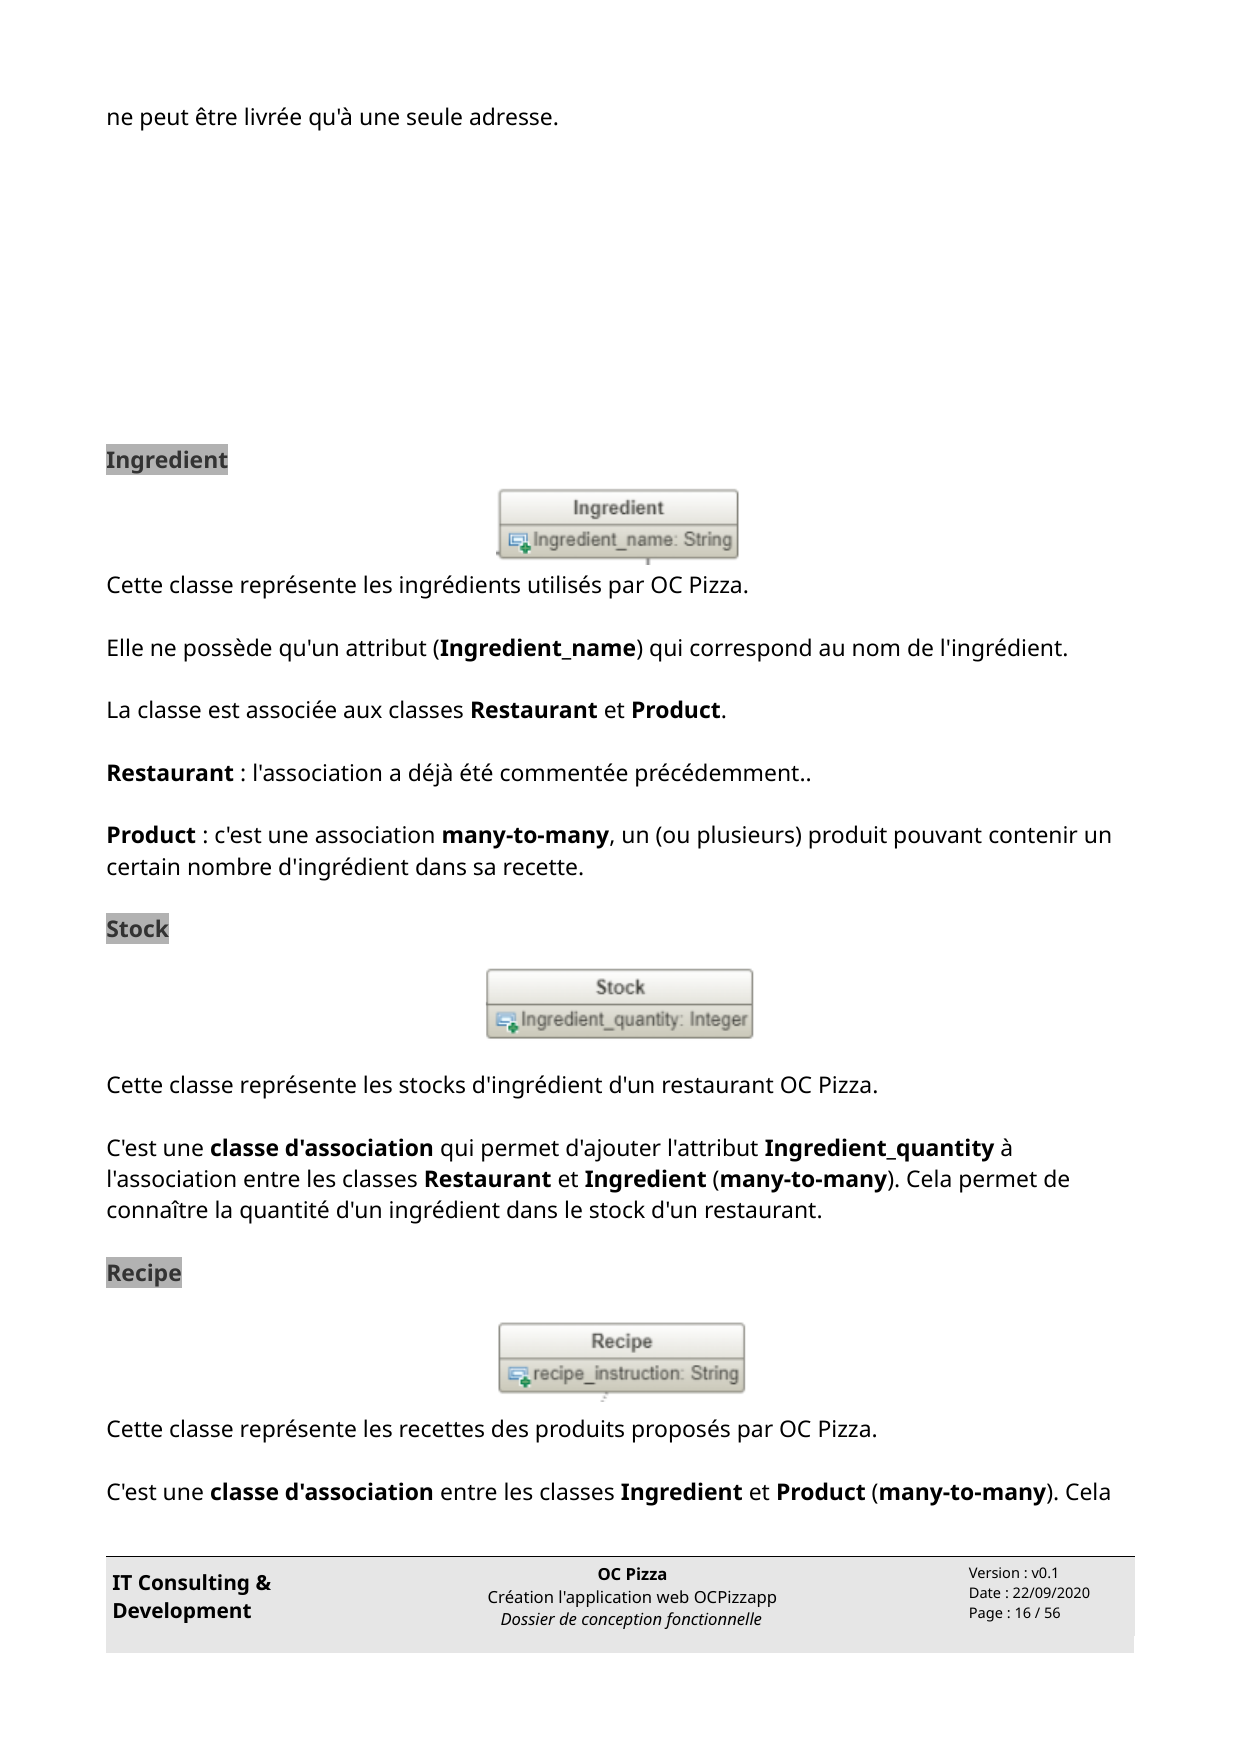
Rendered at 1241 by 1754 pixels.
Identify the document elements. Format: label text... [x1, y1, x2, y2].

text Elle ne possède qu'un attribut (Ingredient_name) qui correspond au nom de l'ingrédient. [106, 632, 1134, 663]
text Ingredient [106, 444, 1134, 475]
text Stock [106, 913, 1134, 944]
text ne peut être livrée qu'à une seule adresse. [106, 100, 1134, 132]
text La classe est associée aux classes Restaurant et Product. [106, 694, 1134, 725]
text Cette classe représente les stocks d'ingrédient d'un restaurant OC Pizza. [106, 1069, 1134, 1100]
picture [496, 483, 745, 565]
text Restaurant : l'association a déjà été commentée précédemment.. [106, 757, 1134, 788]
text C'est une classe d'association qui permet d'ajouter l'attribut Ingredient_quantity à l'association entre les classes Restaurant et Ingredient (many-to-many). Cela permet de connaître la quantité d'un ingrédient dans le stock d'un restaurant. [106, 1132, 1134, 1225]
text Cette classe représente les recettes des produits proposés par OC Pizza. [106, 1413, 1134, 1444]
text Recipe [106, 1257, 1134, 1288]
picture [491, 1316, 749, 1402]
picture [485, 966, 755, 1042]
text C'est une classe d'association entre les classes Ingredient et Product (many-to-many). Cela [106, 1475, 1134, 1507]
text Cette classe représente les ingrédients utilisés par OC Pizza. [106, 569, 1134, 600]
text Product : c'est une association many-to-many, un (ou plusieurs) produit pouvant contenir un certain nombre d'ingrédient dans sa recette. [106, 819, 1134, 882]
